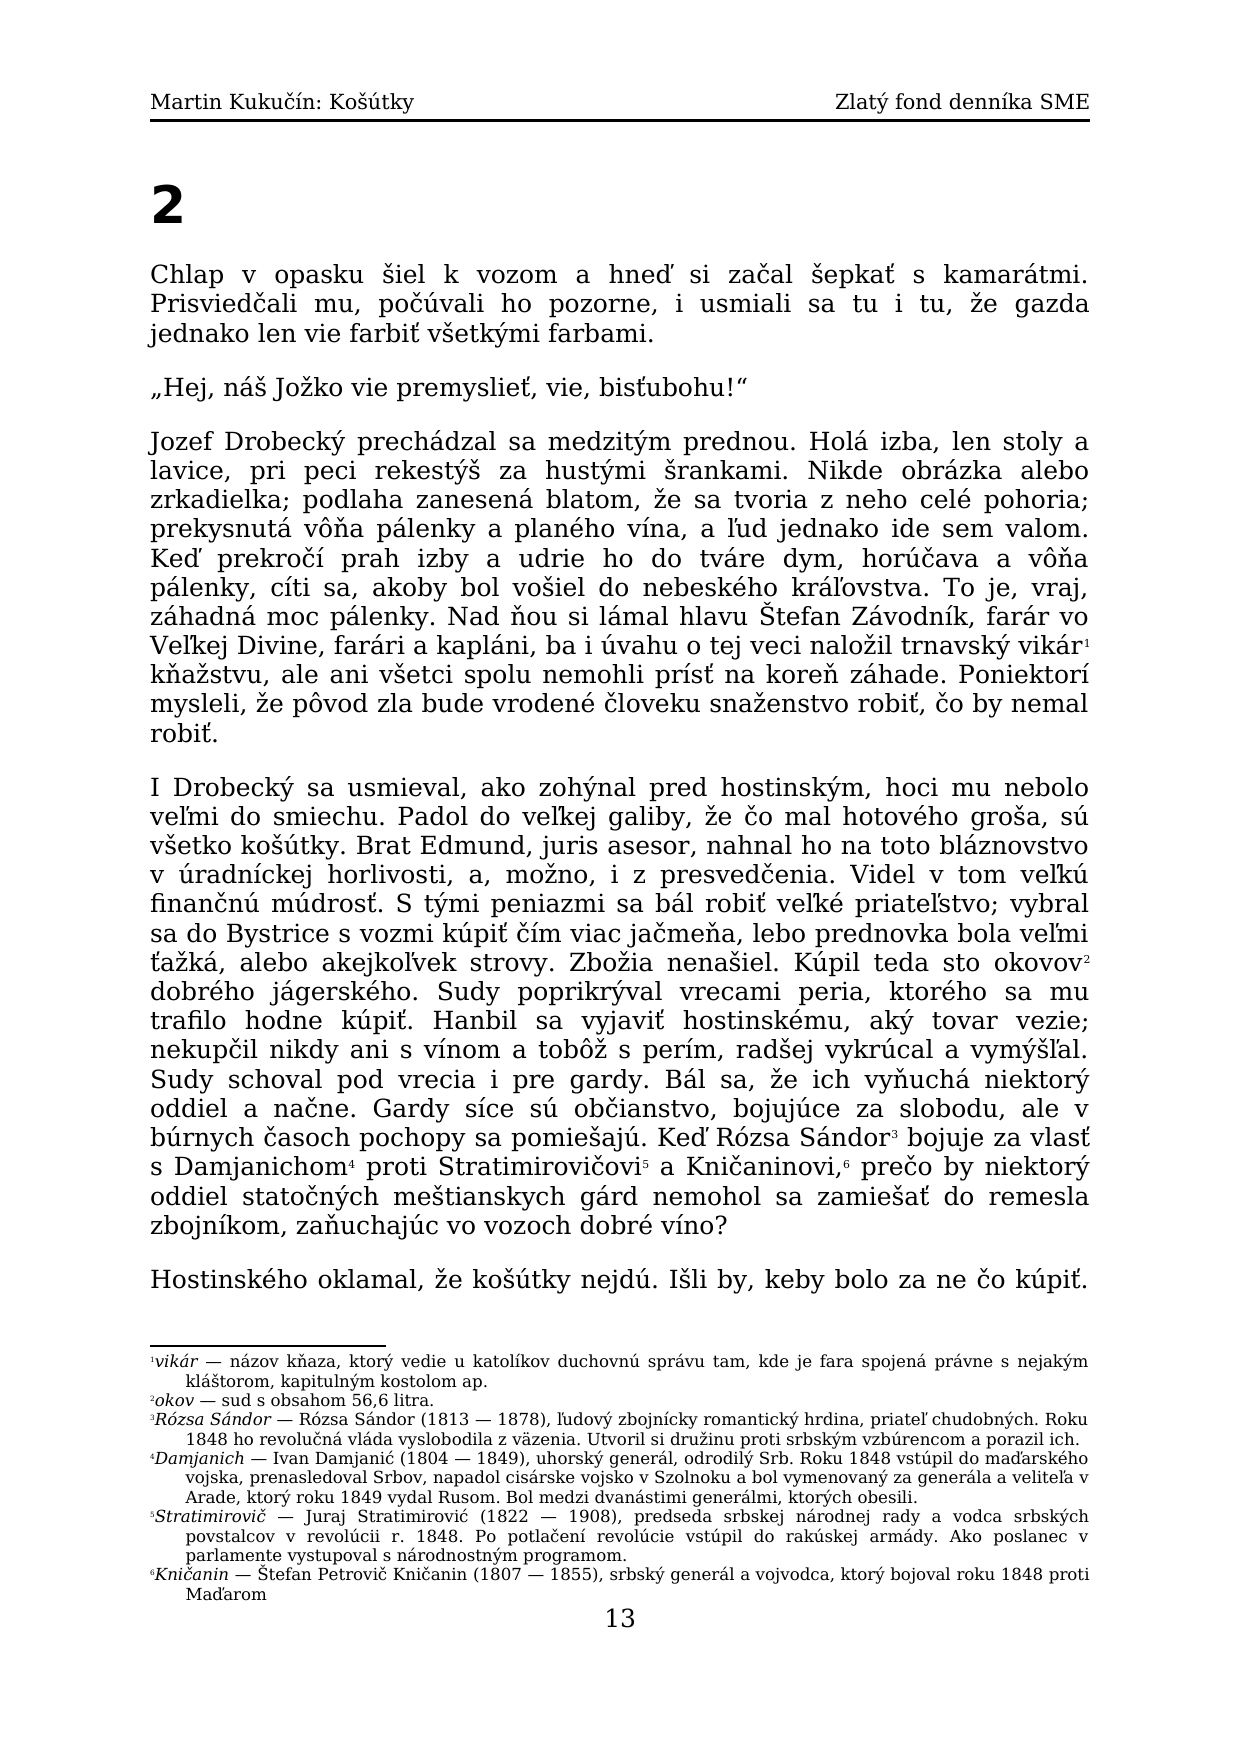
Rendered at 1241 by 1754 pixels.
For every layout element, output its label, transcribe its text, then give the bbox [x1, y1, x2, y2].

text I Drobecký sa usmieval, ako zohýnal pred hostinským, hoci mu nebolo veľmi do smiechu. Padol do veľkej galiby, že čo mal hotového groša, sú všetko košútky. Brat Edmund, juris asesor, nahnal ho na toto bláznovstvo v úradníckej horlivosti, a, možno, i z presvedčenia. Videl v tom veľkú finančnú múdrosť. S tými peniazmi sa bál robiť veľké priateľstvo; vybral sa do Bystrice s vozmi kúpiť čím viac jačmeňa, lebo prednovka bola veľmi ťažká, alebo akejkoľvek strovy. Zbožia nenašiel. Kúpil teda sto okovov2 dobrého jágerského. Sudy poprikrýval vrecami peria, ktorého sa mu trafilo hodne kúpiť. Hanbil sa vyjaviť hostinskému, aký tovar vezie; nekupčil nikdy ani s vínom a tobôž s perím, radšej vykrúcal a vymýšľal. Sudy schoval pod vrecia i pre gardy. Bál sa, že ich vyňuchá niektorý oddiel a načne. Gardy síce sú občianstvo, bojujúce za slobodu, ale v búrnych časoch pochopy sa pomiešajú. Keď Rózsa Sándor3 bojuje za vlasť s Damjanichom4 proti Stratimirovičovi5 a Kničaninovi,6 prečo by niektorý oddiel statočných meštianskych gárd nemohol sa zamiešať do remesla zbojníkom, zaňuchajúc vo vozoch dobré víno? [150, 773, 1090, 1240]
text 5Stratimirovič — Juraj Stratimirović (1822 — 1908), predseda srbskej národnej rady a vodca srbských povstalcov v revolúcii r. 1848. Po potlačení revolúcie vstúpil do rakúskej armády. Ako poslanec v parlamente vystupoval s národnostným programom. [150, 1507, 1090, 1565]
text 3Rózsa Sándor — Rózsa Sándor (1813 — 1878), ľudový zbojnícky romantický hrdina, priateľ chudobných. Roku 1848 ho revolučná vláda vyslobodila z väzenia. Utvoril si družinu proti srbským vzbúrencom a porazil ich. [150, 1410, 1090, 1449]
text 1vikár — názov kňaza, ktorý vedie u katolíkov duchovnú správu tam, kde je fara spojená právne s nejakým kláštorom, kapitulným kostolom ap. [150, 1352, 1090, 1391]
text Jozef Drobecký prechádzal sa medzitým prednou. Holá izba, len stoly a lavice, pri peci rekestýš za hustými šrankami. Nikde obrázka alebo zrkadielka; podlaha zanesená blatom, že sa tvoria z neho celé pohoria; prekysnutá vôňa pálenky a planého vína, a ľud jednako ide sem valom. Keď prekročí prah izby a udrie ho do tváre dym, horúčava a vôňa pálenky, cíti sa, akoby bol vošiel do nebeského kráľovstva. To je, vraj, záhadná moc pálenky. Nad ňou si lámal hlavu Štefan Závodník, farár vo Veľkej Divine, farári a kapláni, ba i úvahu o tej veci naložil trnavský vikár1 kňažstvu, ale ani všetci spolu nemohli prísť na koreň záhade. Poniektorí mysleli, že pôvod zla bude vrodené človeku snaženstvo robiť, čo by nemal robiť. [150, 427, 1090, 748]
text 6Kničanin — Štefan Petrovič Kničanin (1807 — 1855), srbský generál a vojvodca, ktorý bojoval roku 1848 proti Maďarom [150, 1565, 1090, 1604]
text Hostinského oklamal, že košútky nejdú. Išli by, keby bolo za ne čo kúpiť. [150, 1265, 1090, 1294]
text „Hej, náš Jožko vie premyslieť, vie, bisťubohu!“ [150, 373, 1090, 402]
text Chlap v opasku šiel k vozom a hneď si začal šepkať s kamarátmi. Prisviedčali mu, počúvali ho pozorne, i usmiali sa tu i tu, že gazda jednako len vie farbiť všetkými farbami. [150, 260, 1090, 348]
text 2okov — sud s obsahom 56,6 litra. [150, 1391, 1090, 1410]
text 4Damjanich — Ivan Damjanić (1804 — 1849), uhorský generál, odrodilý Srb. Roku 1848 vstúpil do maďarského vojska, prenasledoval Srbov, napadol cisárske vojsko v Szolnoku a bol vymenovaný za generála a veliteľa v Arade, ktorý roku 1849 vydal Rusom. Bol medzi dvanástimi generálmi, ktorých obesili. [150, 1449, 1090, 1507]
text 2 [150, 175, 1090, 235]
